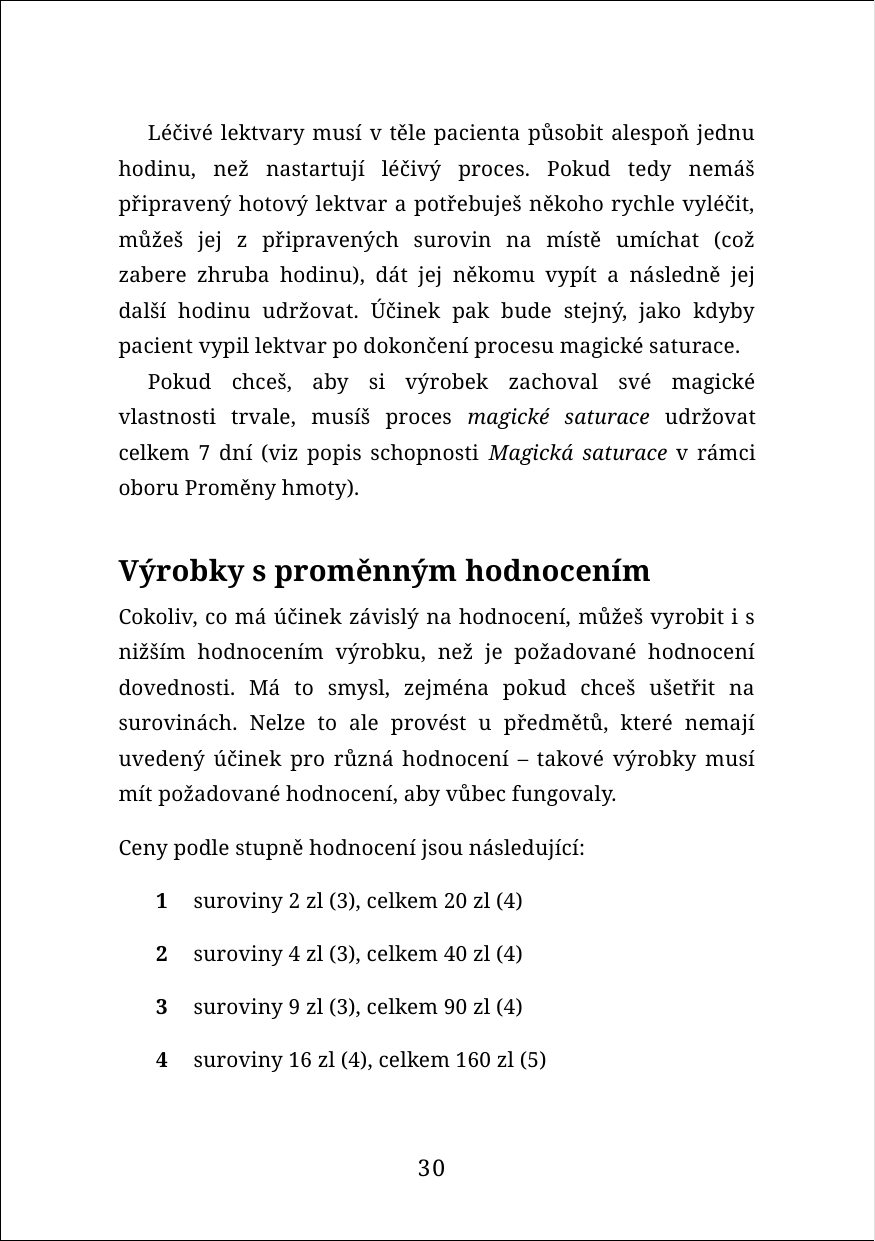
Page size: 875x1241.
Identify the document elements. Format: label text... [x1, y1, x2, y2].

subtitle Výrobky s proměnným hodnocením [118, 550, 756, 590]
text Léčivé lektvary musí v těle pacienta působit alespoň jednu hodinu, než nastartují léčivý proces. Pokud tedy nemáš připravený hotový lektvar a potřebuješ někoho rychle vyléčit, můžeš jej z připravených surovin na místě umíchat (což zabere zhruba hodinu), dát jej někomu vypít a následně jej další hodinu udržovat. Účinek pak bude stejný, jako kdyby pacient vypil lektvar po dokončení procesu magické saturace. Pokud chceš, aby si výrobek zachoval své magické vlastnosti trvale, musíš proces magické saturace udržovat celkem 7 dní (viz popis schopnosti Magická saturace v rámci oboru Proměny hmoty). [118, 118, 756, 502]
list suroviny 9 zl (3), celkem 90 zl (4) [156, 992, 756, 1021]
list suroviny 4 zl (3), celkem 40 zl (4) [156, 939, 756, 967]
text Ceny podle stupně hodnocení jsou následující: [118, 833, 756, 861]
text Cokoliv, co má účinek závislý na hodnocení, můžeš vyrobit i s nižším hodnocením výrobku, než je požadované hodnocení dovednosti. Má to smysl, zejména pokud chceš ušetřit na surovinách. Nelze to ale provést u předmětů, které nemají uvedený účinek pro různá hodnocení – takové výrobky musí mít požadované hodnocení, aby vůbec fungovaly. [118, 602, 756, 808]
list suroviny 2 zl (3), celkem 20 zl (4) [156, 886, 756, 914]
list suroviny 16 zl (4), celkem 160 zl (5) [156, 1046, 756, 1074]
